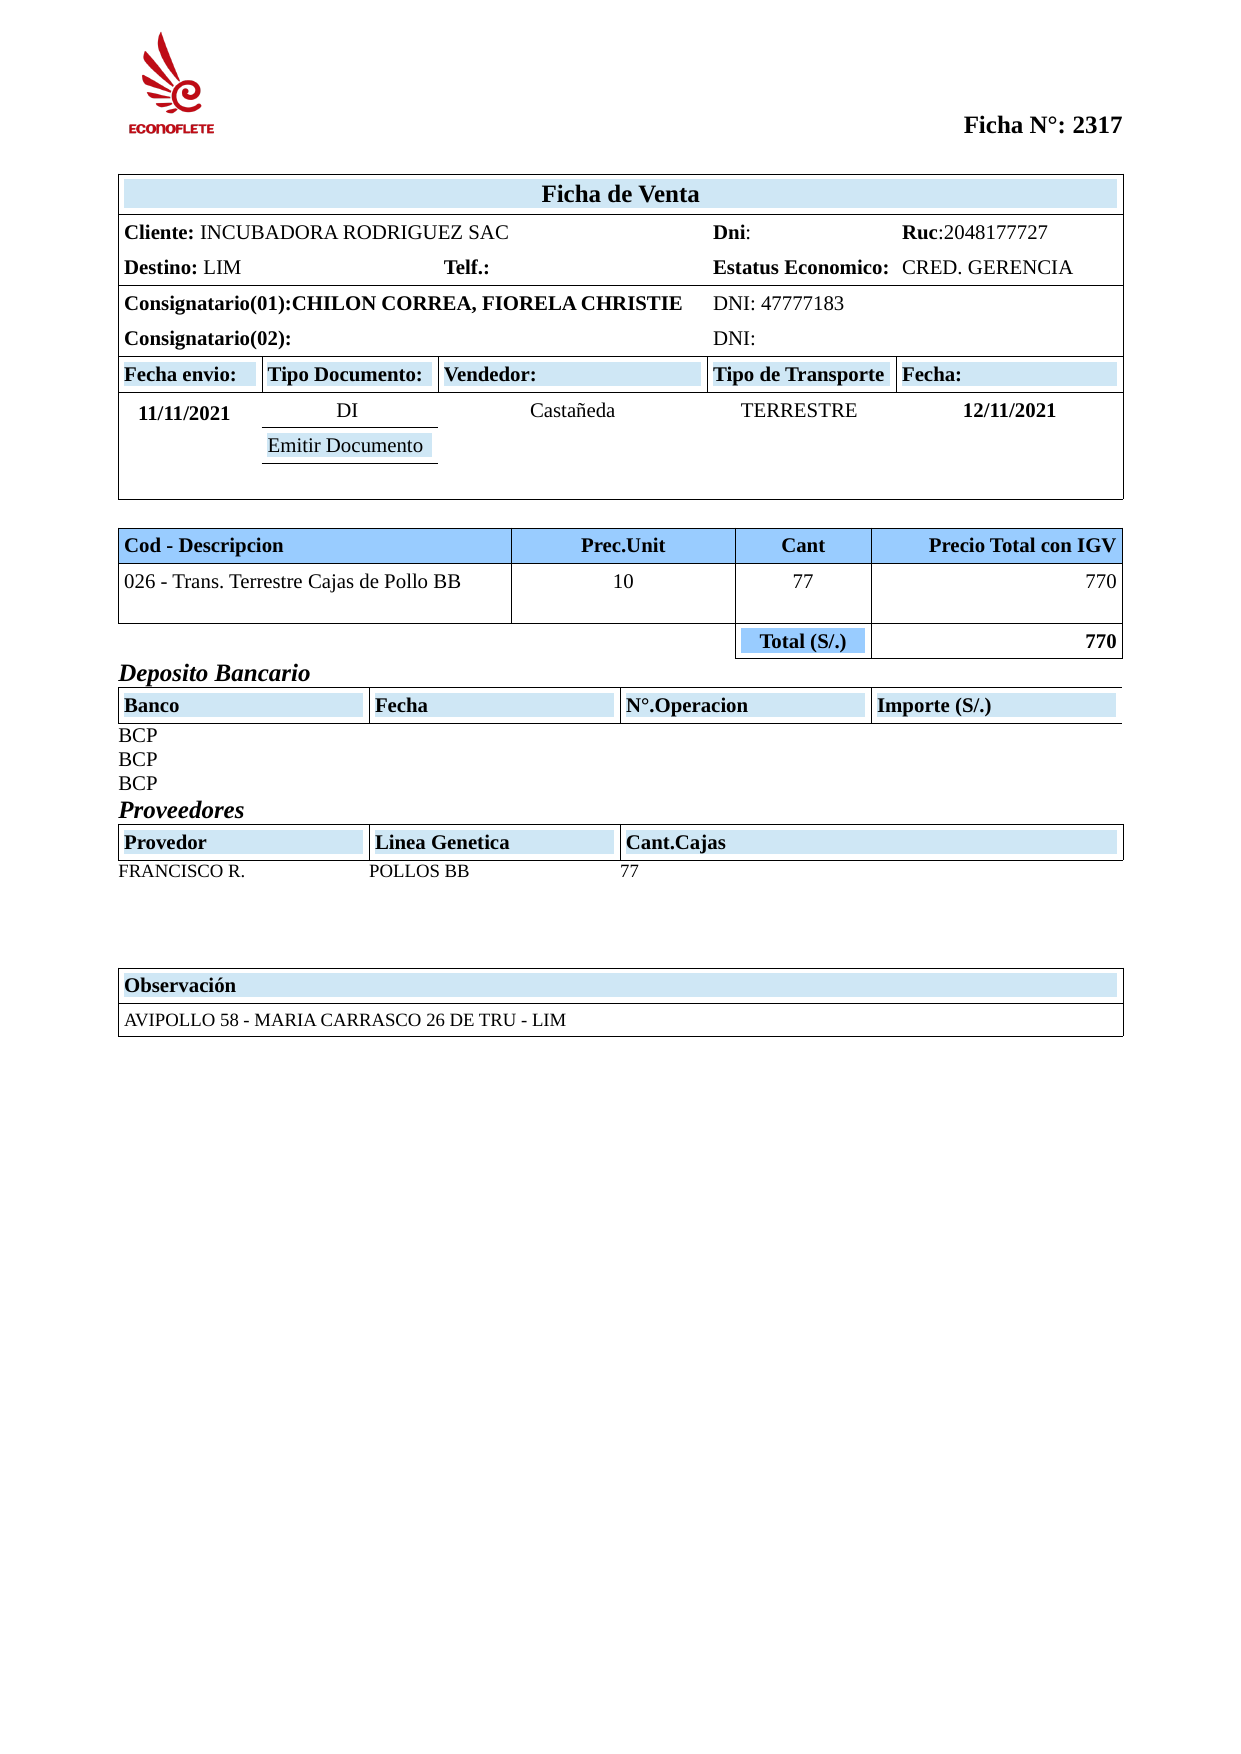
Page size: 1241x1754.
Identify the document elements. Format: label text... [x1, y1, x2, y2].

table_cell Consignatario(02): [119, 321, 707, 356]
table_cell Estatus Economico: [707, 249, 896, 285]
text Proveedores [118, 795, 1122, 824]
table_header N°.Operacion [621, 688, 871, 723]
table_cell [118, 924, 369, 946]
table_header Prec.Unit [512, 529, 735, 563]
table_header Provedor [119, 825, 369, 859]
table_cell [511, 624, 735, 658]
text Deposito Bancario [118, 658, 1122, 687]
table_cell [871, 747, 1122, 771]
table_cell Consignatario(01):CHILON CORREA, FIORELA CHRISTIE [119, 286, 707, 321]
table_cell Tipo Documento: [263, 357, 438, 392]
table_cell [620, 771, 871, 795]
table_cell Telf.: [438, 249, 707, 285]
table_header Cant.Cajas [621, 825, 1123, 859]
table_cell AVIPOLLO 58 - MARIA CARRASCO 26 DE TRU - LIM [119, 1004, 1123, 1036]
table_header Linea Genetica [370, 825, 620, 859]
table_cell [118, 881, 369, 903]
table_header Fecha [370, 688, 620, 723]
table_cell DNI: [707, 321, 1123, 356]
table_header Importe (S/.) [872, 688, 1122, 723]
table_cell [369, 903, 620, 924]
table_cell 11/11/2021 [119, 393, 262, 498]
table_cell BCP [118, 771, 369, 795]
table_header Observación [119, 969, 1123, 1003]
table_cell Fecha envio: [119, 357, 262, 392]
table_cell POLLOS BB [369, 861, 620, 881]
table_cell 10 [512, 564, 735, 623]
table_header Cant [736, 529, 871, 563]
table_cell [369, 924, 620, 946]
table_cell Emitir Documento [262, 428, 438, 463]
table_cell 77 [620, 861, 1123, 881]
table_cell [620, 946, 1123, 967]
table_cell 770 [872, 564, 1122, 623]
table_cell 770 [872, 624, 1122, 658]
table_cell BCP [118, 724, 369, 747]
table_cell [871, 771, 1122, 795]
table_cell Total (S/.) [736, 624, 871, 658]
table_cell [369, 881, 620, 903]
table_cell Destino: LIM [119, 249, 438, 285]
table_cell [369, 747, 620, 771]
table_cell DI [262, 393, 438, 427]
table_cell CRED. GERENCIA [896, 249, 1123, 285]
table_cell [118, 903, 369, 924]
table_cell [262, 464, 438, 498]
table_cell Ruc:2048177727 [896, 215, 1123, 249]
table_cell [118, 624, 511, 658]
table_header Cod - Descripcion [119, 529, 511, 563]
table_cell [620, 924, 1123, 946]
table_header Banco [119, 688, 369, 723]
table_cell [369, 771, 620, 795]
table_cell [620, 881, 1123, 903]
table_cell [620, 724, 871, 747]
table_cell Tipo de Transporte [708, 357, 896, 392]
table_cell TERRESTRE [707, 393, 896, 498]
table_cell DNI: 47777183 [707, 286, 1123, 321]
table_cell FRANCISCO R. [118, 861, 369, 881]
table_cell [620, 903, 1123, 924]
table_cell BCP [118, 747, 369, 771]
table_cell [369, 946, 620, 967]
table_header Ficha de Venta [119, 175, 1123, 214]
table_cell [620, 747, 871, 771]
picture [118, 31, 225, 134]
table_cell Cliente: INCUBADORA RODRIGUEZ SAC [119, 215, 707, 249]
table_cell Vendedor: [439, 357, 707, 392]
table_cell 77 [736, 564, 871, 623]
table_cell [118, 946, 369, 967]
table_header Precio Total con IGV [872, 529, 1122, 563]
table_cell [871, 724, 1122, 747]
table_cell Castañeda [438, 393, 707, 498]
table_cell [369, 724, 620, 747]
table_cell Fecha: [897, 357, 1123, 392]
table_cell 026 - Trans. Terrestre Cajas de Pollo BB [119, 564, 511, 623]
table_cell Dni: [707, 215, 896, 249]
table_cell 12/11/2021 [896, 393, 1123, 498]
